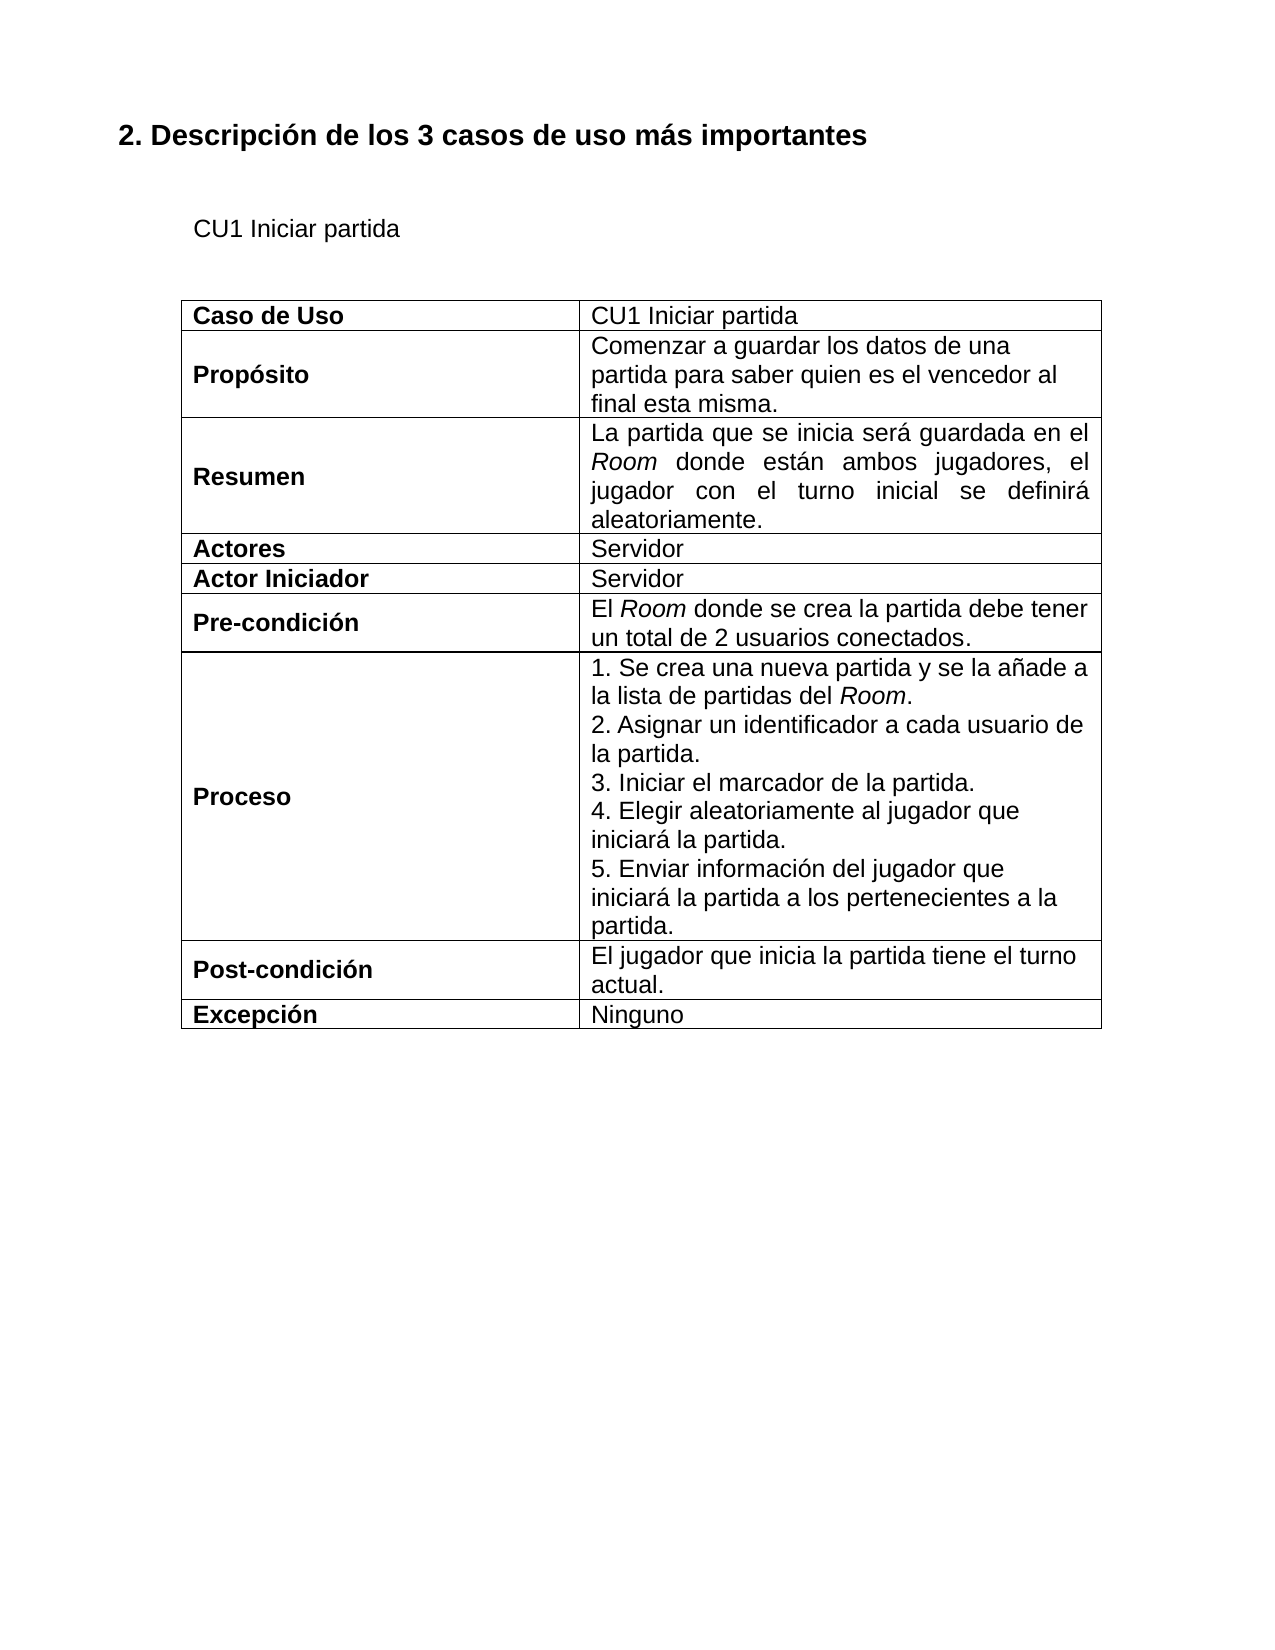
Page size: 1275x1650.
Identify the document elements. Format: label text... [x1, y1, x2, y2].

table_cell Resumen [182, 418, 579, 533]
table_cell Post-condición [182, 941, 579, 998]
table_cell Comenzar a guardar los datos de una partida para saber quien es el vencedor al final esta misma. [580, 331, 1101, 417]
table_cell Proceso [182, 653, 579, 940]
table_cell Propósito [182, 331, 579, 417]
table_cell Servidor [580, 534, 1101, 563]
table_cell La partida que se inicia será guardada en el Room donde están ambos jugadores, el jugador con el turno inicial se definirá aleatoriamente. [580, 418, 1101, 533]
text 2. Descripción de los 3 casos de uso más importantes [118, 118, 1157, 152]
table_cell El jugador que inicia la partida tiene el turno actual. [580, 941, 1101, 998]
table_cell Actores [182, 534, 579, 563]
table_cell Excepción [182, 1000, 579, 1028]
table_cell Ninguno [580, 1000, 1101, 1028]
text CU1 Iniciar partida [193, 214, 1157, 243]
table_header CU1 Iniciar partida [580, 301, 1101, 330]
table_cell El Room donde se crea la partida debe tener un total de 2 usuarios conectados. [580, 594, 1101, 651]
table_header Caso de Uso [182, 301, 579, 330]
table_cell Pre-condición [182, 594, 579, 651]
table_cell 1. Se crea una nueva partida y se la añade a la lista de partidas del Room. 2. Asignar un identificador a cada usuario de la partida. 3. Iniciar el marcador de la partida. 4. Elegir aleatoriamente al jugador que iniciará la partida. 5. Enviar información del jugador que iniciará la partida a los pertenecientes a la partida. [580, 653, 1101, 940]
table_cell Actor Iniciador [182, 564, 579, 593]
table_cell Servidor [580, 564, 1101, 593]
